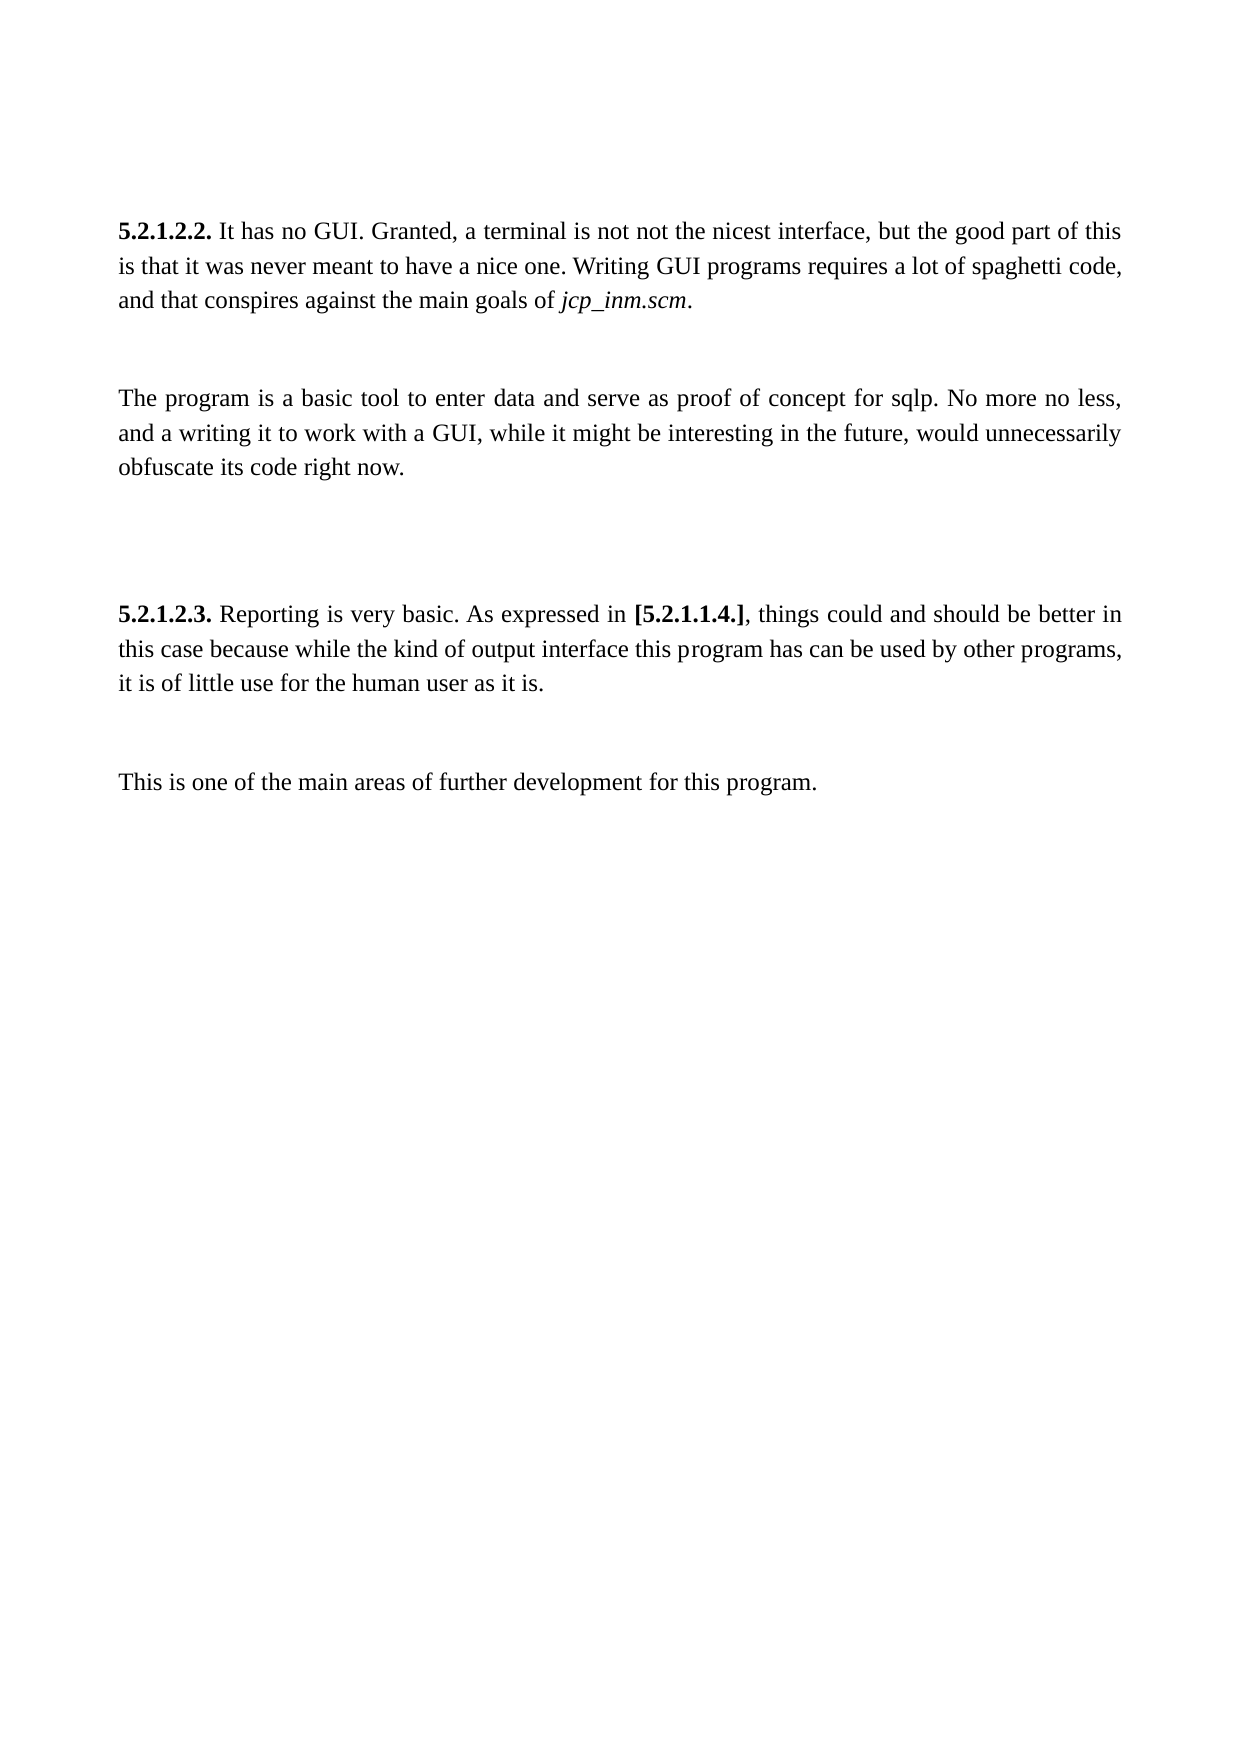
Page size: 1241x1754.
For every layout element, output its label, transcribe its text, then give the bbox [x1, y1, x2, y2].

text This is one of the main areas of further development for this program. [118, 767, 1122, 795]
text The program is a basic tool to enter data and serve as proof of concept for sqlp. No more no less, and a writing it to work with a GUI, while it might be interesting in the future, would unnecessarily obfuscate its code right now. [118, 383, 1122, 481]
text 5.2.1.2.2. It has no GUI. Granted, a terminal is not not the nicest interface, but the good part of this is that it was never meant to have a nice one. Writing GUI programs requires a lot of spaghetti code, and that conspires against the main goals of jcp_inm.scm. [118, 216, 1122, 314]
text 5.2.1.2.3. Reporting is very basic. As expressed in [5.2.1.1.4.], things could and should be better in this case because while the kind of output interface this program has can be used by other programs, it is of little use for the human user as it is. [118, 599, 1122, 697]
